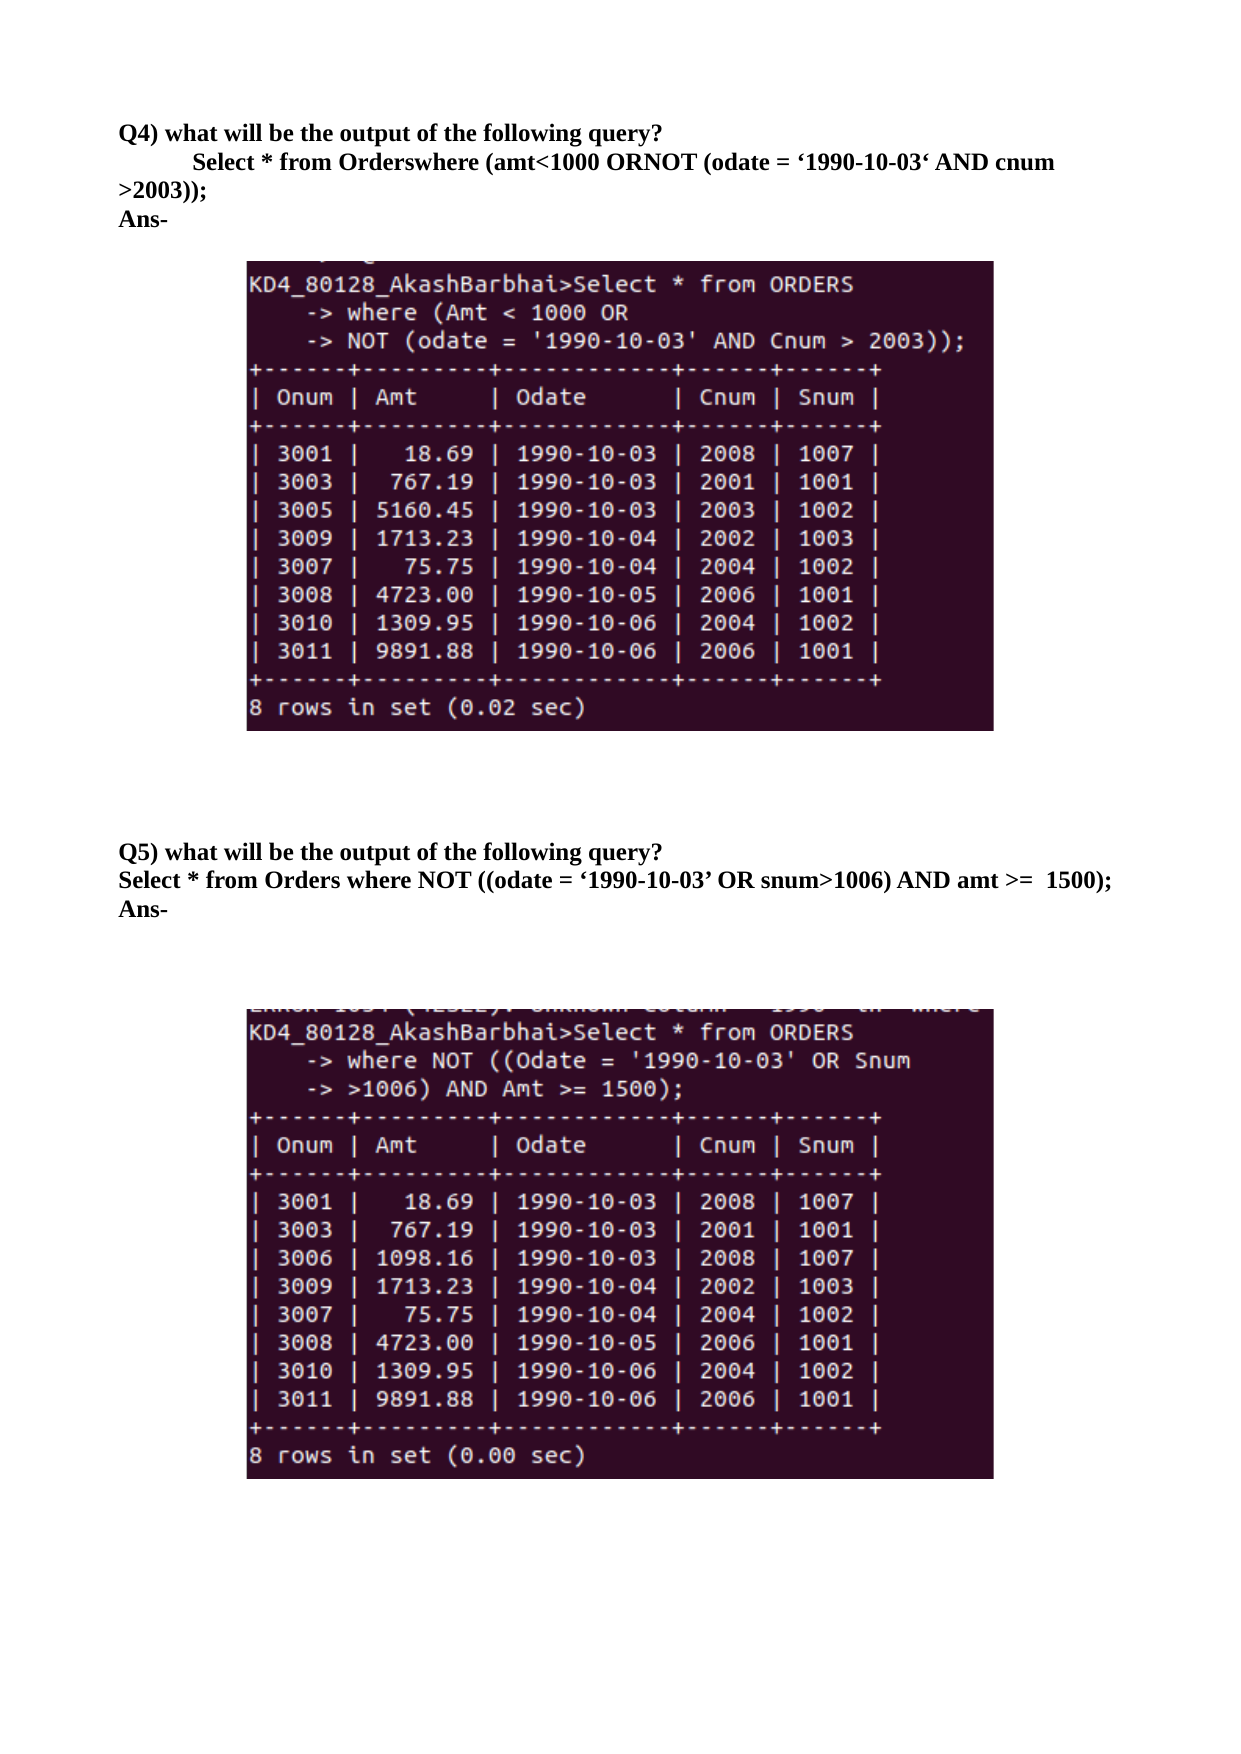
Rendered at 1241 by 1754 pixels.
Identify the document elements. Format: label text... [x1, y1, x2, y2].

text Ans- [118, 204, 1122, 233]
text Ans- [118, 894, 1122, 923]
picture [246, 261, 994, 731]
picture [246, 1009, 994, 1479]
text Select * from Orders where NOT ((odate = ‘1990-10-03’ OR snum>1006) AND amt >= 1500); [118, 866, 1122, 894]
text Q5) what will be the output of the following query? [118, 837, 1122, 866]
text Select * from Orderswhere (amt<1000 ORNOT (odate = ‘1990-10-03‘ AND cnum >2003)); [118, 147, 1122, 204]
text Q4) what will be the output of the following query? [118, 118, 1122, 147]
